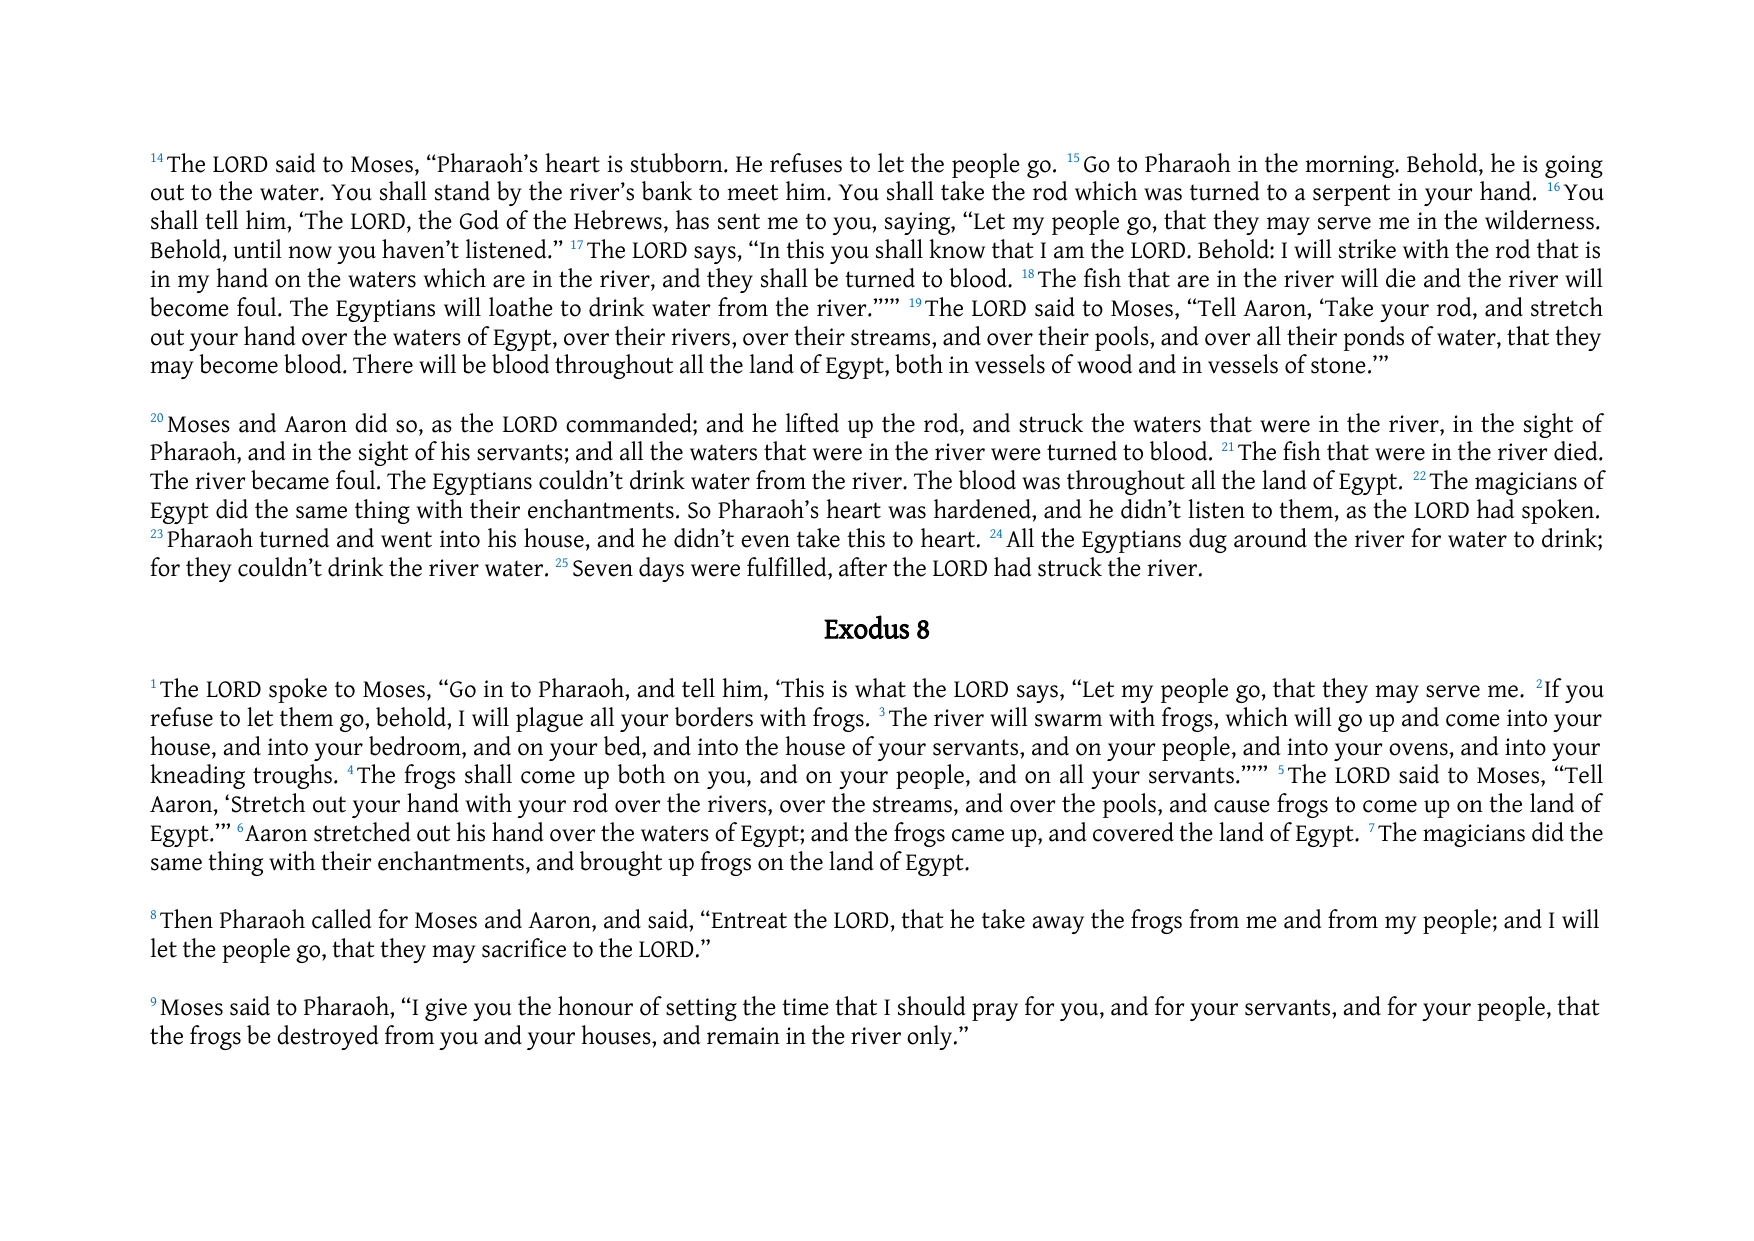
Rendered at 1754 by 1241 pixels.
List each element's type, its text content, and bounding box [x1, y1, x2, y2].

text 8 Then Pharaoh called for Moses and Aaron, and said, “Entreat the LORD, that he take away the frogs from me and from my people; and I will let the people go, that they may sacrifice to the LORD.” [150, 906, 1604, 964]
text 14 The LORD said to Moses, “Pharaoh’s heart is stubborn. He refuses to let the people go. 15 Go to Pharaoh in the morning. Behold, he is going out to the water. You shall stand by the river’s bank to meet him. You shall take the rod which was turned to a serpent in your hand. 16 You shall tell him, ‘The LORD, the God of the Hebrews, has sent me to you, saying, “Let my people go, that they may serve me in the wilderness. Behold, until now you haven’t listened.” 17 The LORD says, “In this you shall know that I am the LORD. Behold: I will strike with the rod that is in my hand on the waters which are in the river, and they shall be turned to blood. 18 The fish that are in the river will die and the river will become foul. The Egyptians will loathe to drink water from the river.”’” 19 The LORD said to Moses, “Tell Aaron, ‘Take your rod, and stretch out your hand over the waters of Egypt, over their rivers, over their streams, and over their pools, and over all their ponds of water, that they may become blood. There will be blood throughout all the land of Egypt, both in vessels of wood and in vessels of stone.’” [150, 150, 1604, 381]
text 1 The LORD spoke to Moses, “Go in to Pharaoh, and tell him, ‘This is what the LORD says, “Let my people go, that they may serve me. 2 If you refuse to let them go, behold, I will plague all your borders with frogs. 3 The river will swarm with frogs, which will go up and come into your house, and into your bedroom, and on your bed, and into the house of your servants, and on your people, and into your ovens, and into your kneading troughs. 4 The frogs shall come up both on you, and on your people, and on all your servants.”’” 5 The LORD said to Moses, “Tell Aaron, ‘Stretch out your hand with your rod over the rivers, over the streams, and over the pools, and cause frogs to come up on the land of Egypt.’” 6 Aaron stretched out his hand over the waters of Egypt; and the frogs came up, and covered the land of Egypt. 7 The magicians did the same thing with their enchantments, and brought up frogs on the land of Egypt. [150, 675, 1604, 877]
text Exodus 8 [150, 612, 1604, 646]
text 20 Moses and Aaron did so, as the LORD commanded; and he lifted up the rod, and struck the waters that were in the river, in the sight of Pharaoh, and in the sight of his servants; and all the waters that were in the river were turned to blood. 21 The fish that were in the river died. The river became foul. The Egyptians couldn’t drink water from the river. The blood was throughout all the land of Egypt. 22 The magicians of Egypt did the same thing with their enchantments. So Pharaoh’s heart was hardened, and he didn’t listen to them, as the LORD had spoken. 23 Pharaoh turned and went into his house, and he didn’t even take this to heart. 24 All the Egyptians dug around the river for water to drink; for they couldn’t drink the river water. 25 Seven days were fulfilled, after the LORD had struck the river. [150, 410, 1604, 583]
text 9 Moses said to Pharaoh, “I give you the honour of setting the time that I should pray for you, and for your servants, and for your people, that the frogs be destroyed from you and your houses, and remain in the river only.” [150, 993, 1604, 1051]
